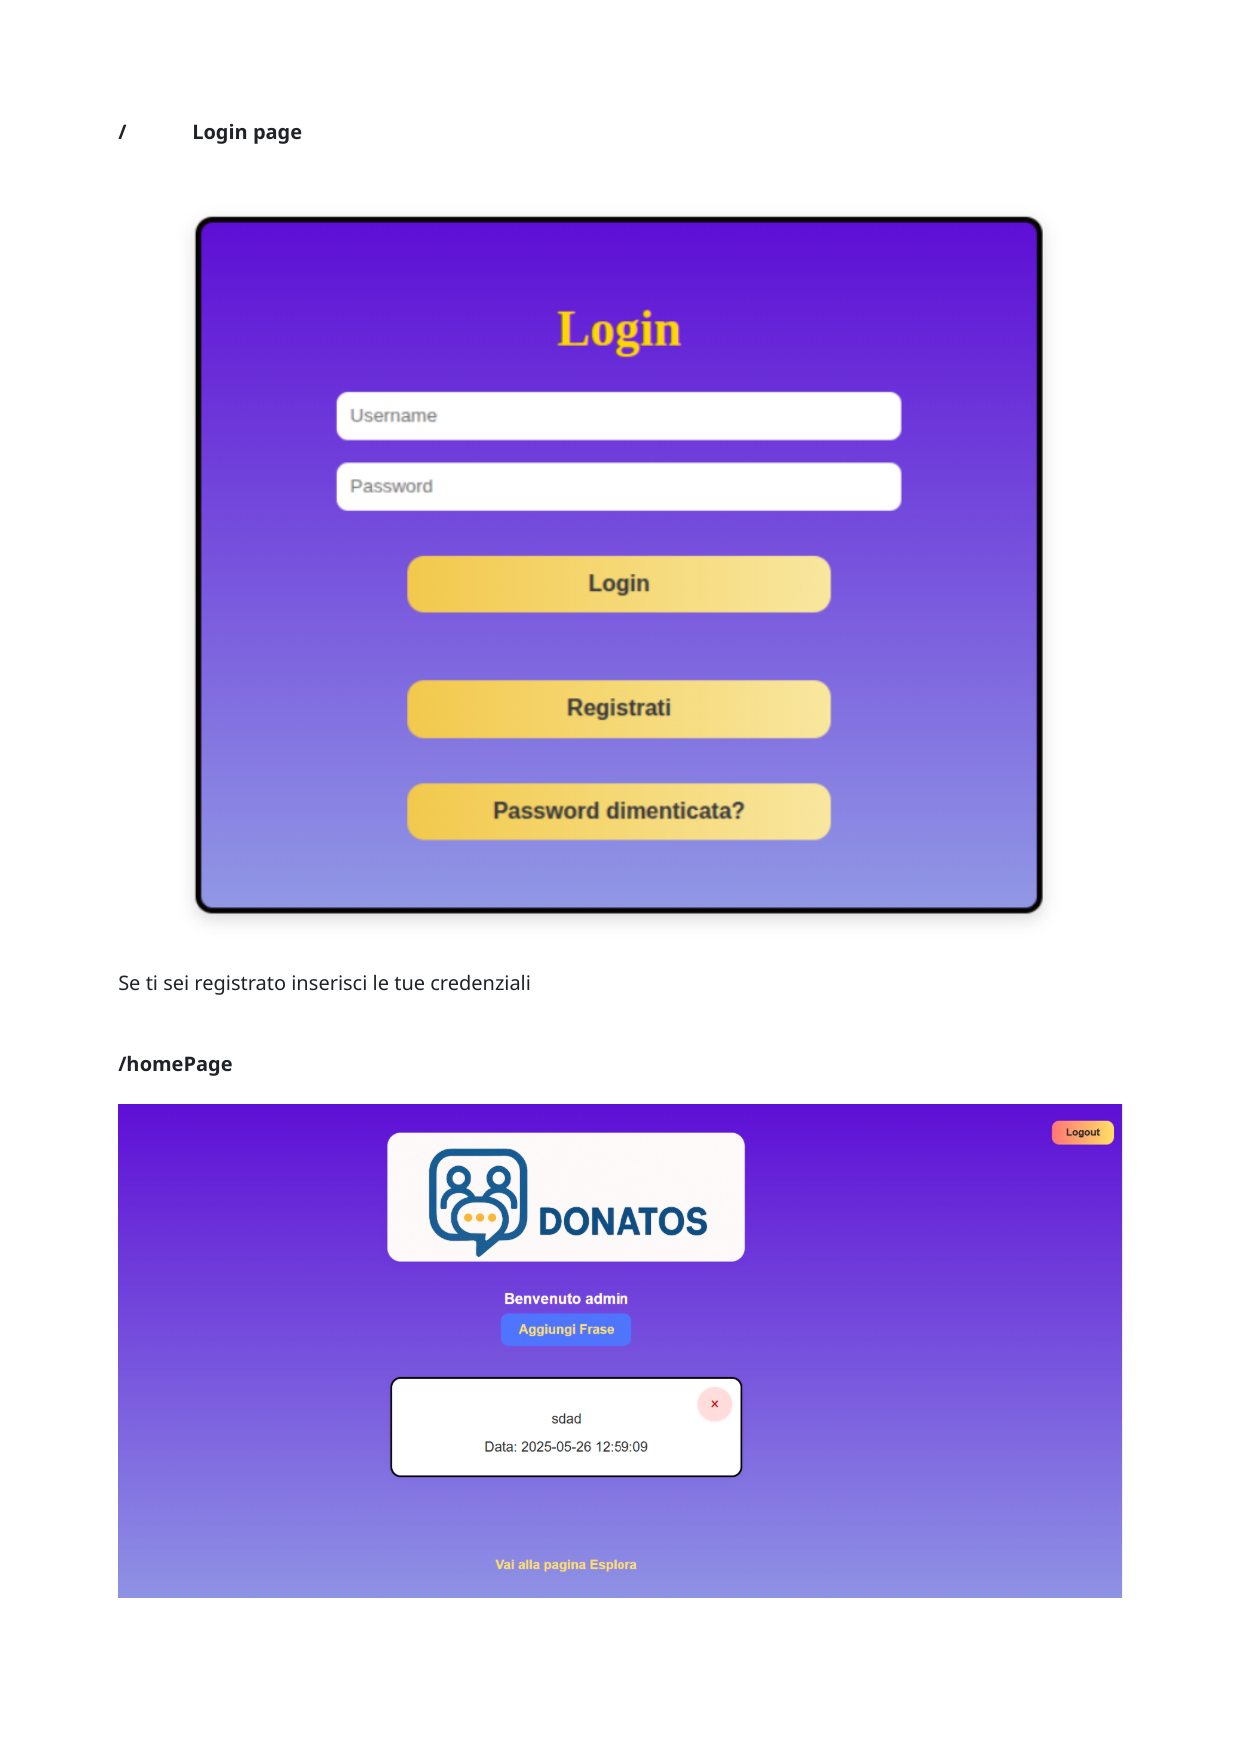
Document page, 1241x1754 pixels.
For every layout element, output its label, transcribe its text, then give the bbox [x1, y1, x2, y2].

picture [118, 1104, 1123, 1598]
subtitle /homePage [118, 1051, 1122, 1078]
picture [118, 172, 1123, 966]
subtitle / Login page [118, 118, 1122, 145]
text Se ti sei registrato inserisci le tue credenziali [118, 966, 1122, 996]
